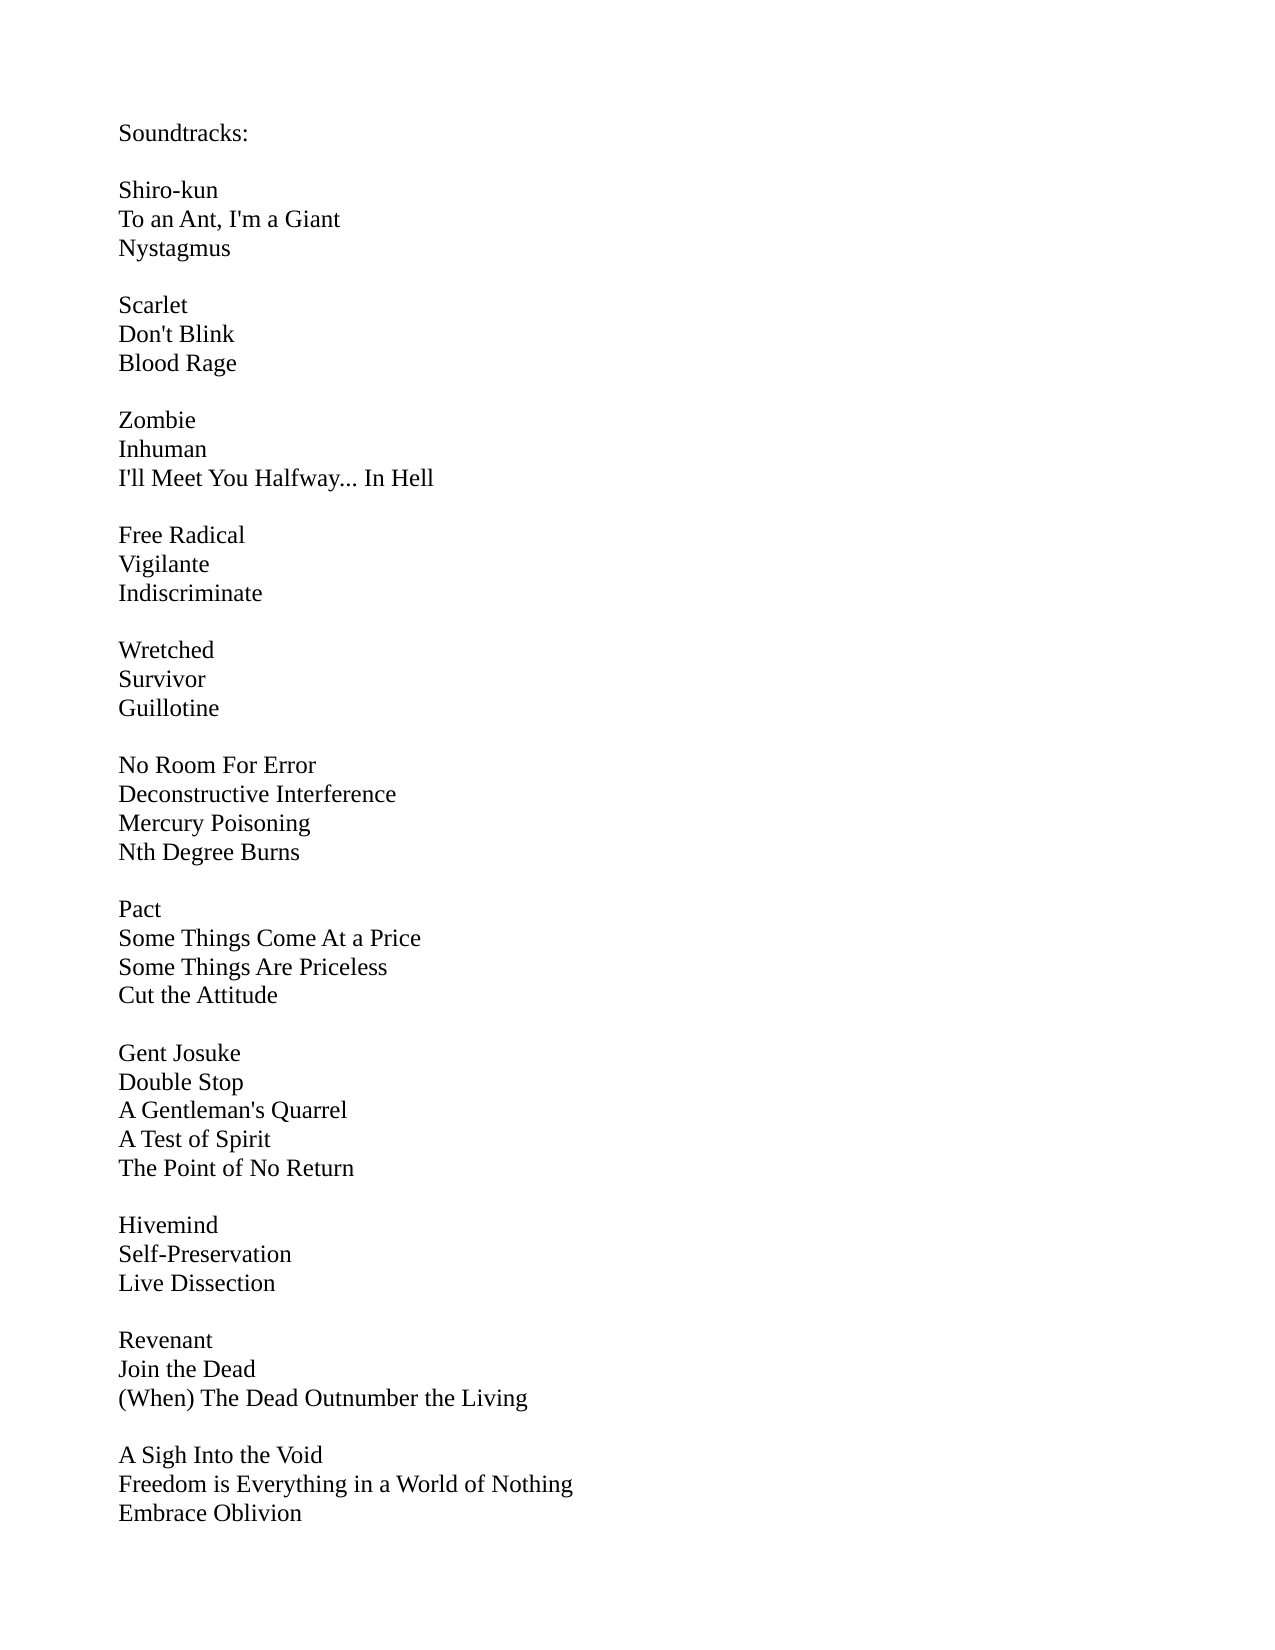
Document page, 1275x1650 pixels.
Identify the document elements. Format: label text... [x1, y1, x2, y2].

text Freedom is Everything in a World of Nothing [118, 1469, 1157, 1498]
text Double Stop [118, 1067, 1157, 1096]
text The Point of No Return [118, 1153, 1157, 1182]
text Embrace Oblivion [118, 1498, 1157, 1527]
text Zombie [118, 406, 1157, 434]
text Soundtracks: [118, 118, 1157, 147]
text Blood Rage [118, 348, 1157, 377]
text Survivor [118, 664, 1157, 693]
text Cut the Attitude [118, 981, 1157, 1009]
text Vigilante [118, 549, 1157, 578]
text Gent Josuke [118, 1038, 1157, 1067]
text Indiscriminate [118, 578, 1157, 607]
text To an Ant, I'm a Giant [118, 204, 1157, 233]
text Mercury Poisoning [118, 808, 1157, 837]
text Join the Dead [118, 1354, 1157, 1383]
text Self-Preservation [118, 1239, 1157, 1268]
text Revenant [118, 1326, 1157, 1354]
text Deconstructive Interference [118, 779, 1157, 808]
text A Sigh Into the Void [118, 1441, 1157, 1469]
text Wretched [118, 636, 1157, 664]
text Scarlet [118, 291, 1157, 319]
text Don't Blink [118, 319, 1157, 348]
text Live Dissection [118, 1268, 1157, 1297]
text Shiro-kun [118, 176, 1157, 204]
text I'll Meet You Halfway... In Hell [118, 463, 1157, 492]
text Guillotine [118, 693, 1157, 722]
text Some Things Come At a Price [118, 923, 1157, 952]
text (When) The Dead Outnumber the Living [118, 1383, 1157, 1412]
text Free Radical [118, 521, 1157, 549]
text Inhuman [118, 434, 1157, 463]
text A Gentleman's Quarrel [118, 1096, 1157, 1124]
text A Test of Spirit [118, 1124, 1157, 1153]
text No Room For Error [118, 751, 1157, 779]
text Nystagmus [118, 233, 1157, 262]
text Nth Degree Burns [118, 837, 1157, 866]
text Hivemind [118, 1211, 1157, 1239]
text Pact [118, 894, 1157, 923]
text Some Things Are Priceless [118, 952, 1157, 981]
